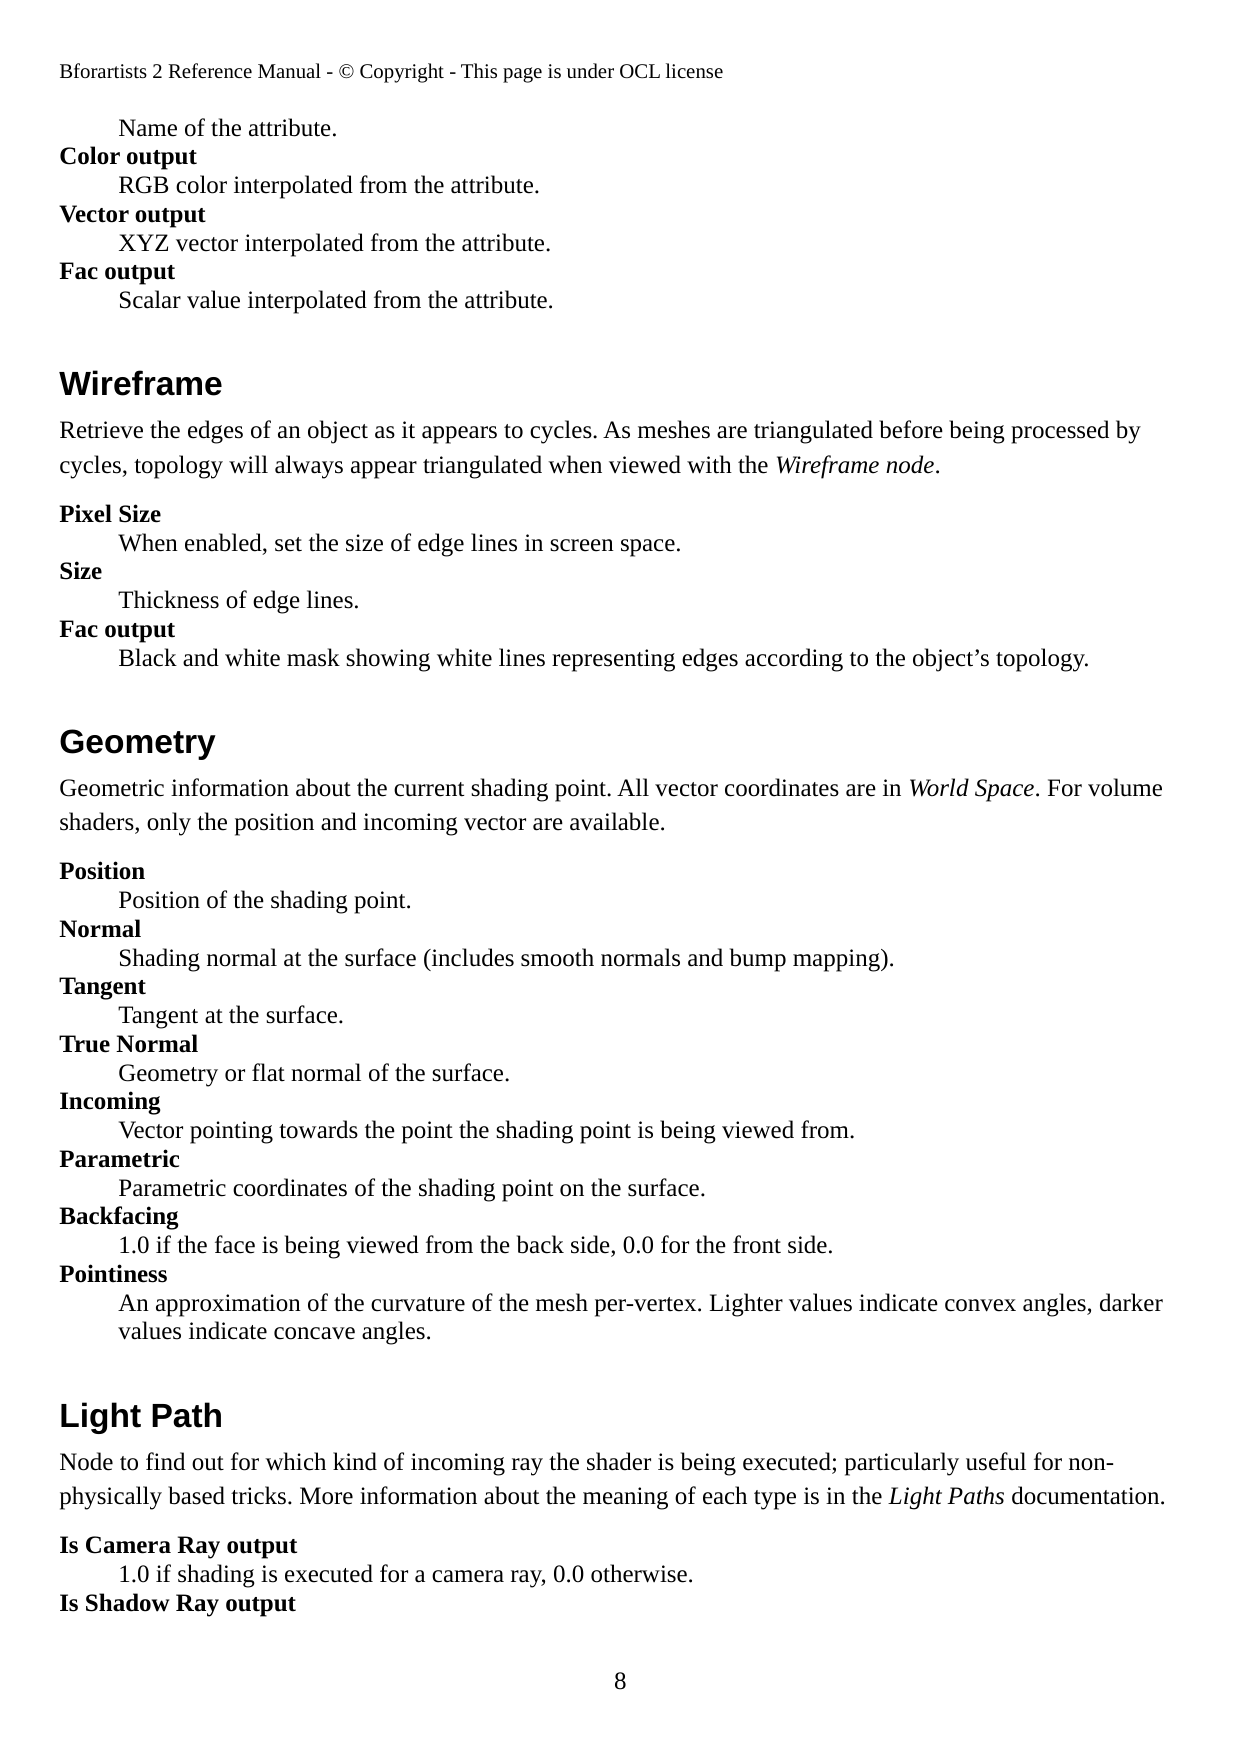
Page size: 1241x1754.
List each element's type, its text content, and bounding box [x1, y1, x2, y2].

subtitle Wireframe [59, 364, 1181, 403]
subtitle Geometry [59, 722, 1181, 760]
subtitle Is Shadow Ray output [59, 1588, 1181, 1616]
text Node to find out for which kind of incoming ray the shader is being executed; particularly useful for non-physically based tricks. More information about the meaning of each type is in the Light Paths documentation. [59, 1447, 1181, 1510]
subtitle Light Path [59, 1395, 1181, 1434]
subtitle Pointiness [59, 1259, 1181, 1288]
list Parametric coordinates of the shading point on the surface. [118, 1173, 1181, 1201]
subtitle Normal [59, 914, 1181, 943]
list RGB color interpolated from the attribute. [118, 170, 1181, 199]
list 1.0 if shading is executed for a camera ray, 0.0 otherwise. [118, 1559, 1181, 1588]
text Retrieve the edges of an object as it appears to cycles. As meshes are triangulated before being processed by cycles, topology will always appear triangulated when viewed with the Wireframe node. [59, 415, 1181, 478]
list Position of the shading point. [118, 885, 1181, 914]
subtitle Is Camera Ray output [59, 1530, 1181, 1559]
list Geometry or flat normal of the surface. [118, 1058, 1181, 1086]
subtitle Pixel Size [59, 499, 1181, 528]
subtitle Position [59, 856, 1181, 885]
text Geometric information about the current shading point. All vector coordinates are in World Space. For volume shaders, only the position and incoming vector are available. [59, 773, 1181, 836]
list Name of the attribute. [118, 113, 1181, 141]
subtitle True Normal [59, 1029, 1181, 1058]
subtitle Color output [59, 141, 1181, 170]
subtitle Tangent [59, 971, 1181, 1000]
subtitle Backfacing [59, 1201, 1181, 1230]
list When enabled, set the size of edge lines in screen space. [118, 528, 1181, 556]
list Scalar value interpolated from the attribute. [118, 285, 1181, 314]
subtitle Size [59, 556, 1181, 585]
list Black and white mask showing white lines representing edges according to the object’s topology. [118, 643, 1181, 671]
subtitle Fac output [59, 256, 1181, 285]
subtitle Fac output [59, 614, 1181, 643]
subtitle Parametric [59, 1144, 1181, 1173]
list 1.0 if the face is being viewed from the back side, 0.0 for the front side. [118, 1230, 1181, 1259]
list Thickness of edge lines. [118, 585, 1181, 614]
subtitle Incoming [59, 1086, 1181, 1115]
subtitle Vector output [59, 199, 1181, 228]
list XYZ vector interpolated from the attribute. [118, 228, 1181, 256]
list An approximation of the curvature of the mesh per-vertex. Lighter values indicate convex angles, darker values indicate concave angles. [118, 1288, 1181, 1345]
list Tangent at the surface. [118, 1000, 1181, 1029]
list Vector pointing towards the point the shading point is being viewed from. [118, 1115, 1181, 1144]
list Shading normal at the surface (includes smooth normals and bump mapping). [118, 943, 1181, 971]
